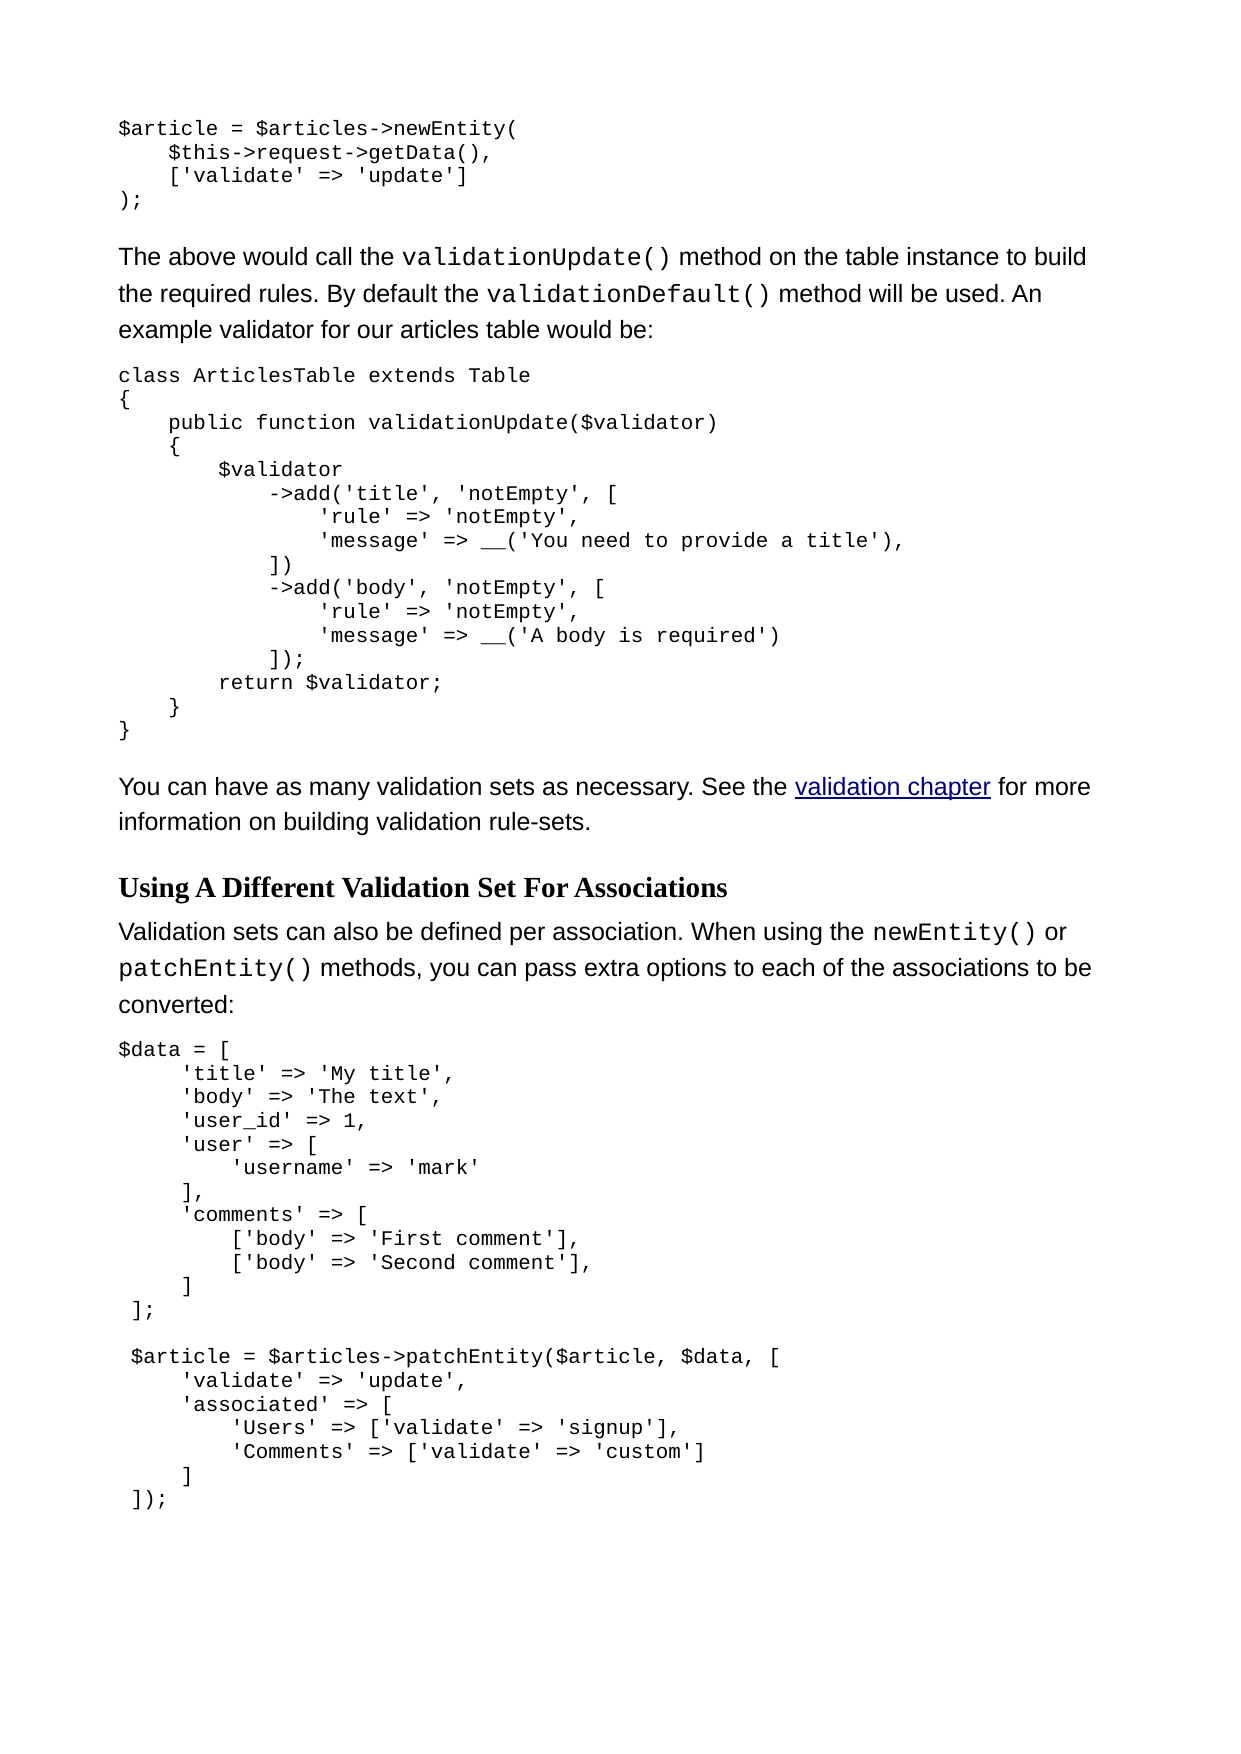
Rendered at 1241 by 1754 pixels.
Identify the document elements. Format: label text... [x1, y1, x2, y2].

text ['validate' => 'update'] [118, 165, 1122, 189]
text 'rule' => 'notEmpty', [118, 601, 1122, 625]
text Validation sets can also be defined per association. When using the newEntity() or patchEntity() methods, you can pass extra options to each of the associations to be converted: [118, 917, 1122, 1019]
text ] [118, 1464, 1122, 1488]
text $this->request->getData(), [118, 142, 1122, 165]
text { [118, 388, 1122, 412]
text ->add('title', 'notEmpty', [ [118, 483, 1122, 506]
text $validator [118, 459, 1122, 483]
text ); [118, 189, 1122, 213]
subtitle Using A Different Validation Set For Associations [118, 871, 1122, 904]
text 'comments' => [ [118, 1204, 1122, 1228]
text ]; [118, 1299, 1122, 1323]
text 'username' => 'mark' [118, 1157, 1122, 1181]
text ]); [118, 1488, 1122, 1512]
text ->add('body', 'notEmpty', [ [118, 577, 1122, 601]
text 'associated' => [ [118, 1394, 1122, 1417]
text 'title' => 'My title', [118, 1063, 1122, 1086]
text $article = $articles->newEntity( [118, 118, 1122, 142]
text 'Users' => ['validate' => 'signup'], [118, 1417, 1122, 1441]
text 'message' => __('A body is required') [118, 625, 1122, 648]
text class ArticlesTable extends Table [118, 364, 1122, 388]
text ]) [118, 554, 1122, 577]
text ['body' => 'Second comment'], [118, 1252, 1122, 1275]
text ['body' => 'First comment'], [118, 1228, 1122, 1252]
text 'Comments' => ['validate' => 'custom'] [118, 1441, 1122, 1464]
text ], [118, 1181, 1122, 1204]
text The above would call the validationUpdate() method on the table instance to build the required rules. By default the validationDefault() method will be used. An example validator for our articles table would be: [118, 242, 1122, 344]
text 'message' => __('You need to provide a title'), [118, 530, 1122, 554]
text 'user' => [ [118, 1133, 1122, 1157]
text $data = [ [118, 1039, 1122, 1063]
text ]); [118, 648, 1122, 672]
text public function validationUpdate($validator) [118, 412, 1122, 436]
text } [118, 696, 1122, 719]
text 'user_id' => 1, [118, 1110, 1122, 1133]
text 'validate' => 'update', [118, 1370, 1122, 1394]
text return $validator; [118, 672, 1122, 696]
text 'rule' => 'notEmpty', [118, 506, 1122, 530]
text $article = $articles->patchEntity($article, $data, [ [118, 1346, 1122, 1370]
text ] [118, 1275, 1122, 1299]
text You can have as many validation sets as necessary. See the validation chapter for more information on building validation rule-sets. [118, 772, 1122, 836]
text { [118, 436, 1122, 459]
text 'body' => 'The text', [118, 1086, 1122, 1110]
text } [118, 719, 1122, 743]
